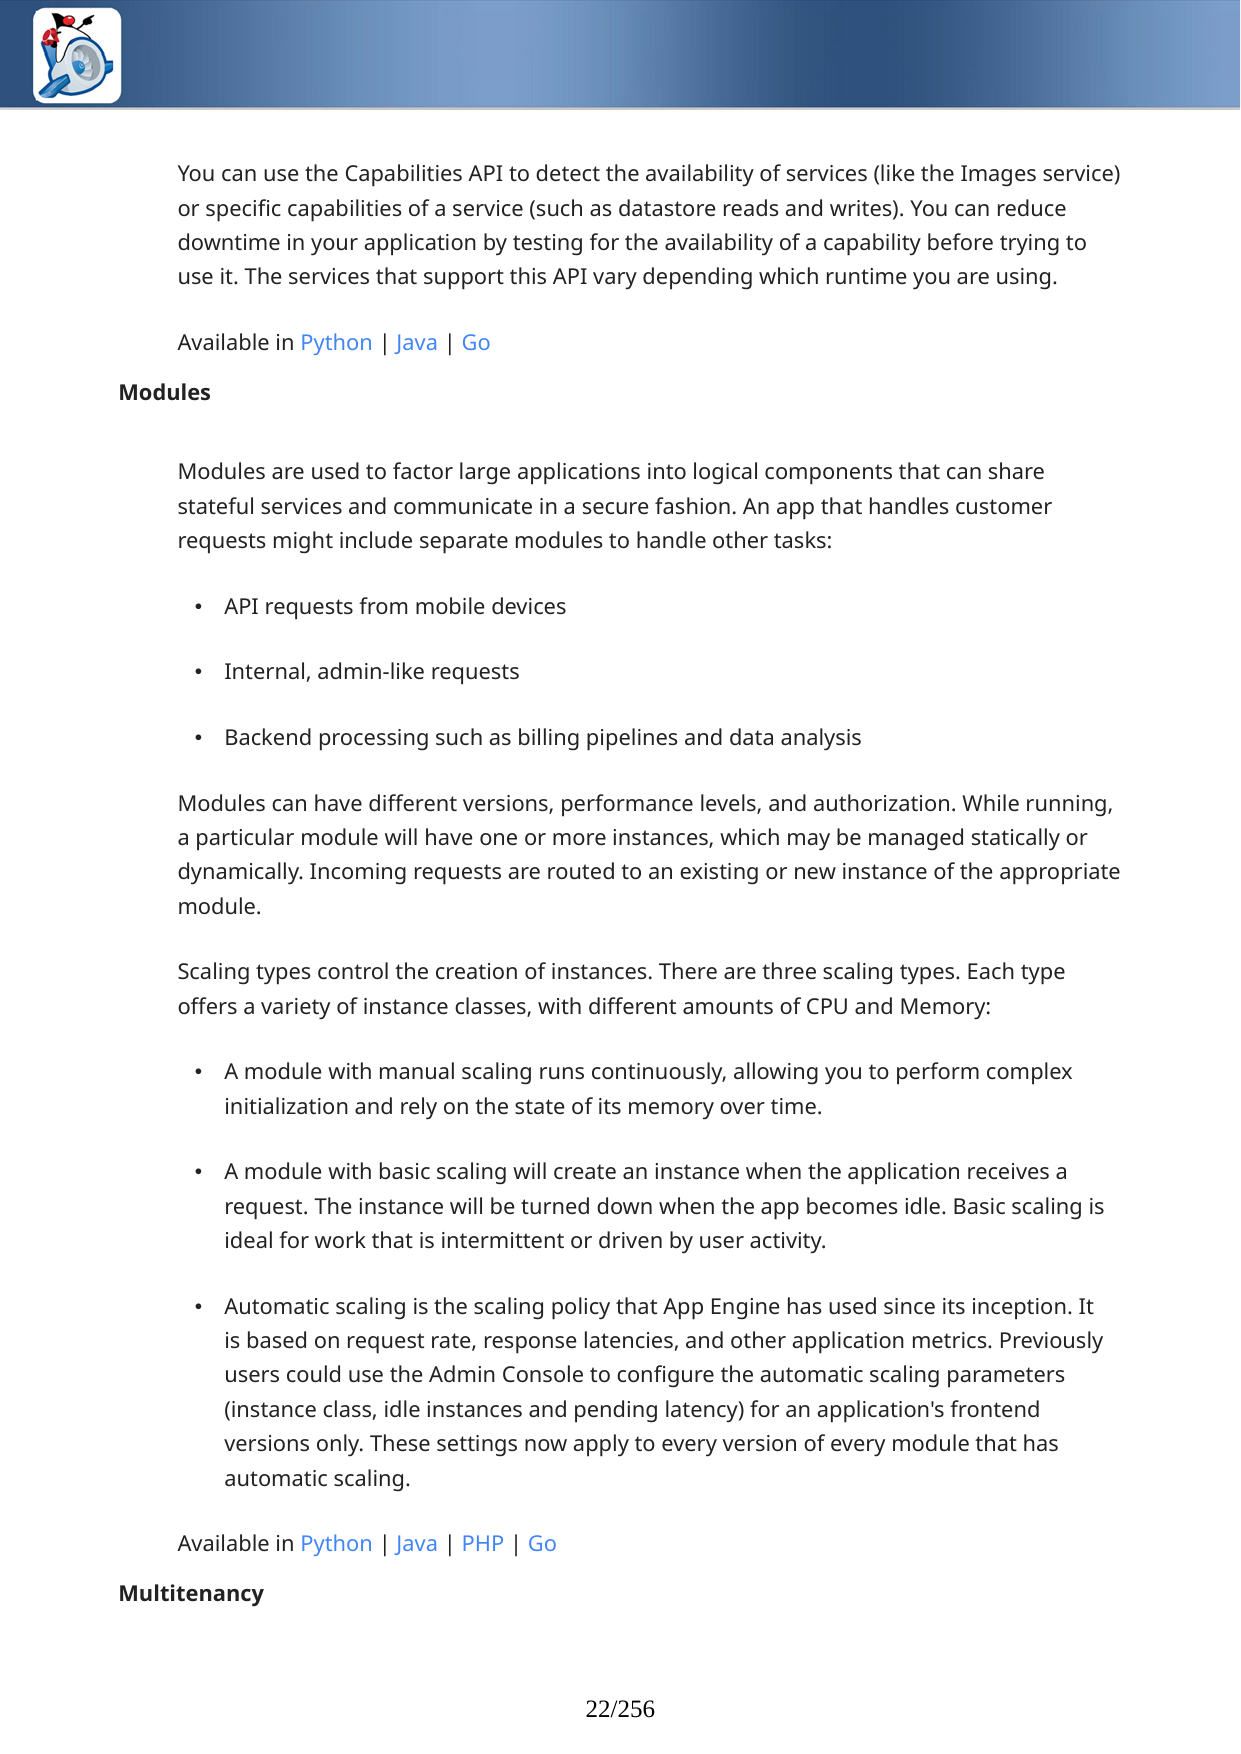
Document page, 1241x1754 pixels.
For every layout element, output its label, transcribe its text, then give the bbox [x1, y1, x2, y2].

list Modules are used to factor large applications into logical components that can share stateful services and communicate in a secure fashion. An app that handles customer requests might include separate modules to handle other tasks: [177, 452, 1122, 555]
subtitle Modules [118, 372, 1122, 407]
list Modules can have different versions, performance levels, and authorization. While running, a particular module will have one or more instances, which may be managed statically or dynamically. Incoming requests are routed to an existing or new instance of the appropriate module. [177, 783, 1122, 921]
list Backend processing such as billing pipelines and data analysis [194, 717, 1106, 752]
list Automatic scaling is the scaling policy that App Engine has used since its inception. It is based on request rate, response latencies, and other application metrics. Previously users could use the Admin Console to configure the automatic scaling parameters (instance class, idle instances and pending latency) for an application's frontend versions only. These settings now apply to every version of every module that has automatic scaling. [194, 1286, 1106, 1492]
list A module with basic scaling will create an instance when the application receives a request. The instance will be turned down when the app becomes idle. Basic scaling is ideal for work that is intermittent or driven by user activity. [194, 1152, 1106, 1255]
list A module with manual scaling runs continuously, allowing you to perform complex initialization and rely on the state of its memory over time. [194, 1052, 1106, 1121]
list Available in Python | Java | Go [177, 322, 1122, 357]
picture [0, 0, 1241, 110]
list You can use the Capabilities API to detect the availability of services (like the Images service) or specific capabilities of a service (such as datastore reads and writes). You can reduce downtime in your application by testing for the availability of a capability before trying to use it. The services that support this API vary depending which runtime you are using. [177, 153, 1122, 291]
subtitle Multitenancy [118, 1574, 1122, 1608]
list API requests from mobile devices [194, 586, 1106, 621]
list Available in Python | Java | PHP | Go [177, 1524, 1122, 1558]
list Scaling types control the creation of instances. There are three scaling types. Each type offers a variety of instance classes, with different amounts of CPU and Memory: [177, 952, 1122, 1021]
list Internal, admin-like requests [194, 652, 1106, 686]
